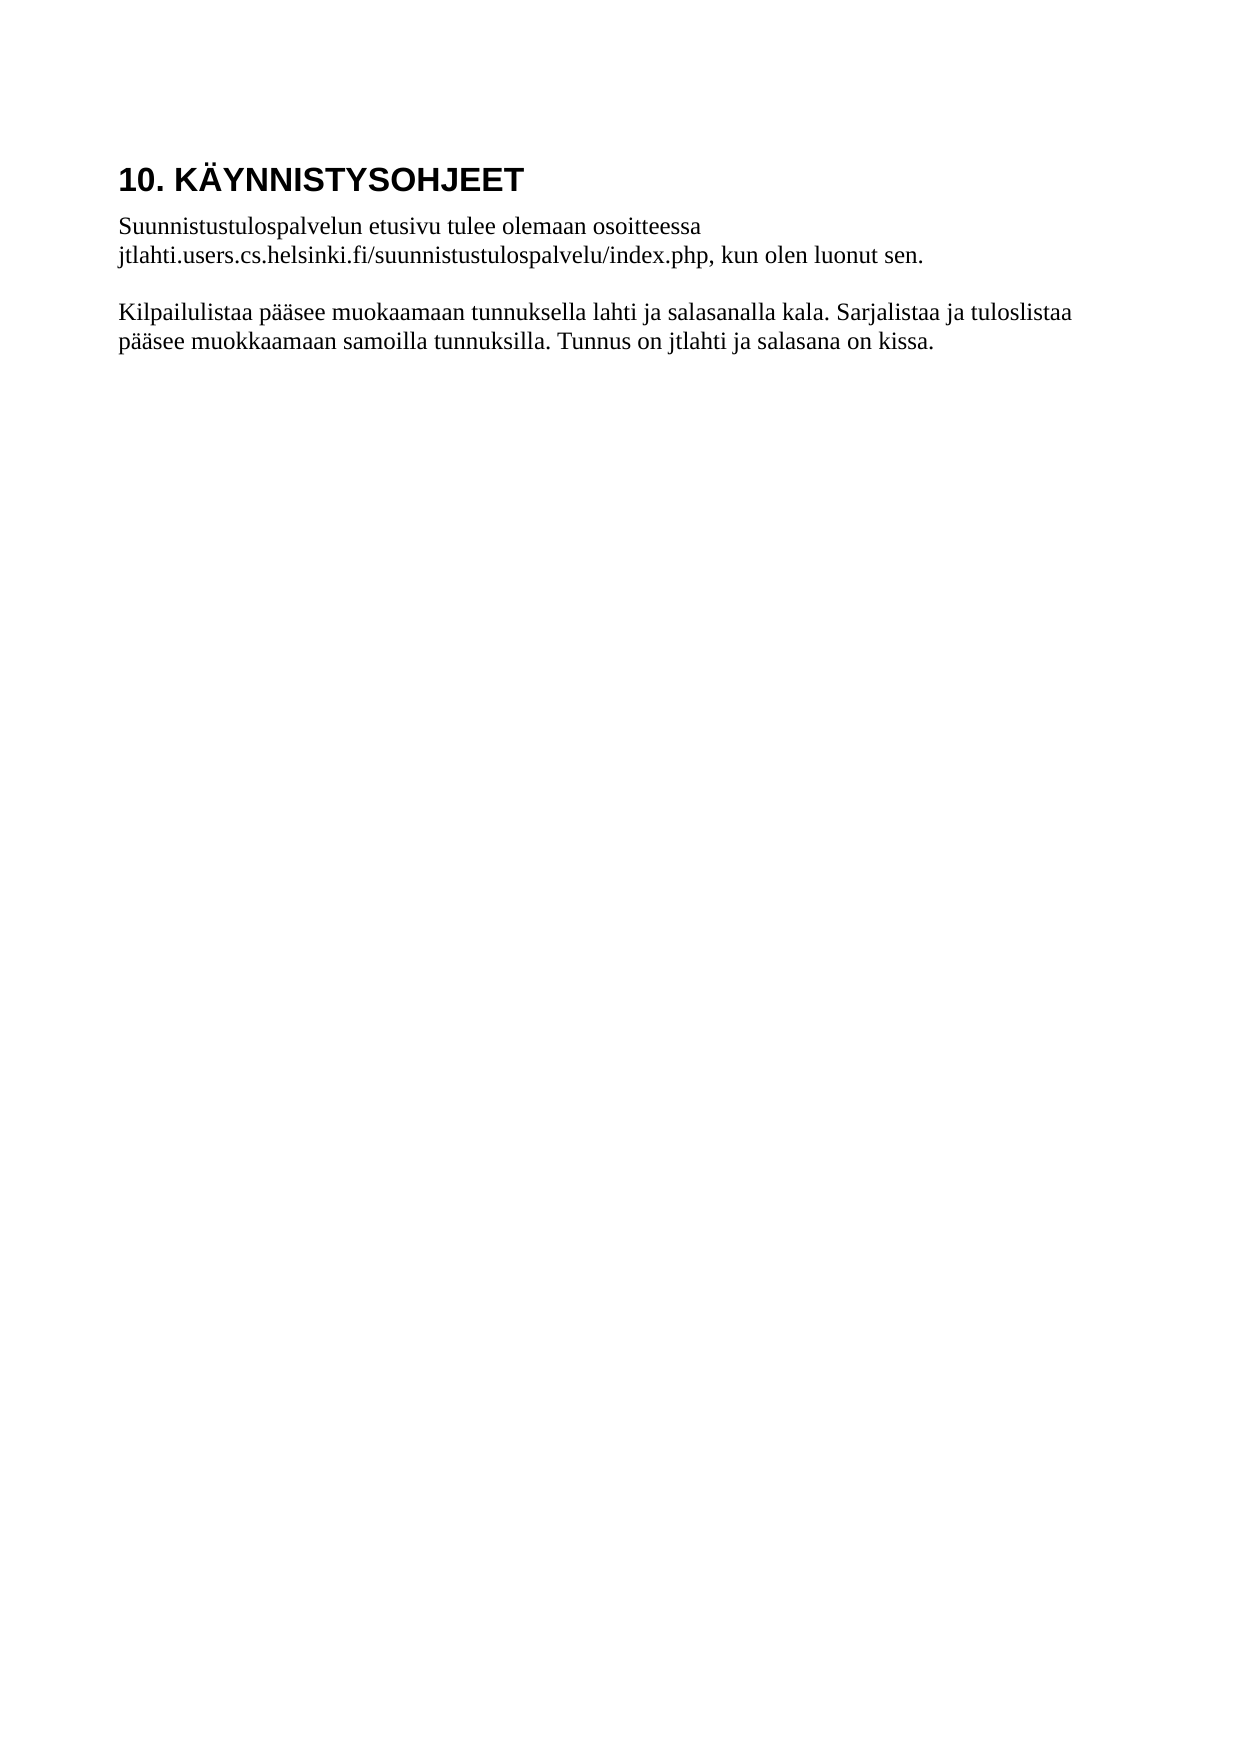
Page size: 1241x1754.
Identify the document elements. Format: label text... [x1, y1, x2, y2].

text Suunnistustulospalvelun etusivu tulee olemaan osoitteessa jtlahti.users.cs.helsinki.fi/suunnistustulospalvelu/index.php, kun olen luonut sen. [118, 211, 1122, 269]
text Kilpailulistaa pääsee muokaamaan tunnuksella lahti ja salasanalla kala. Sarjalistaa ja tuloslistaa pääsee muokkaamaan samoilla tunnuksilla. Tunnus on jtlahti ja salasana on kissa. [118, 297, 1122, 355]
subtitle 10. KÄYNNISTYSOHJEET [118, 160, 1122, 199]
